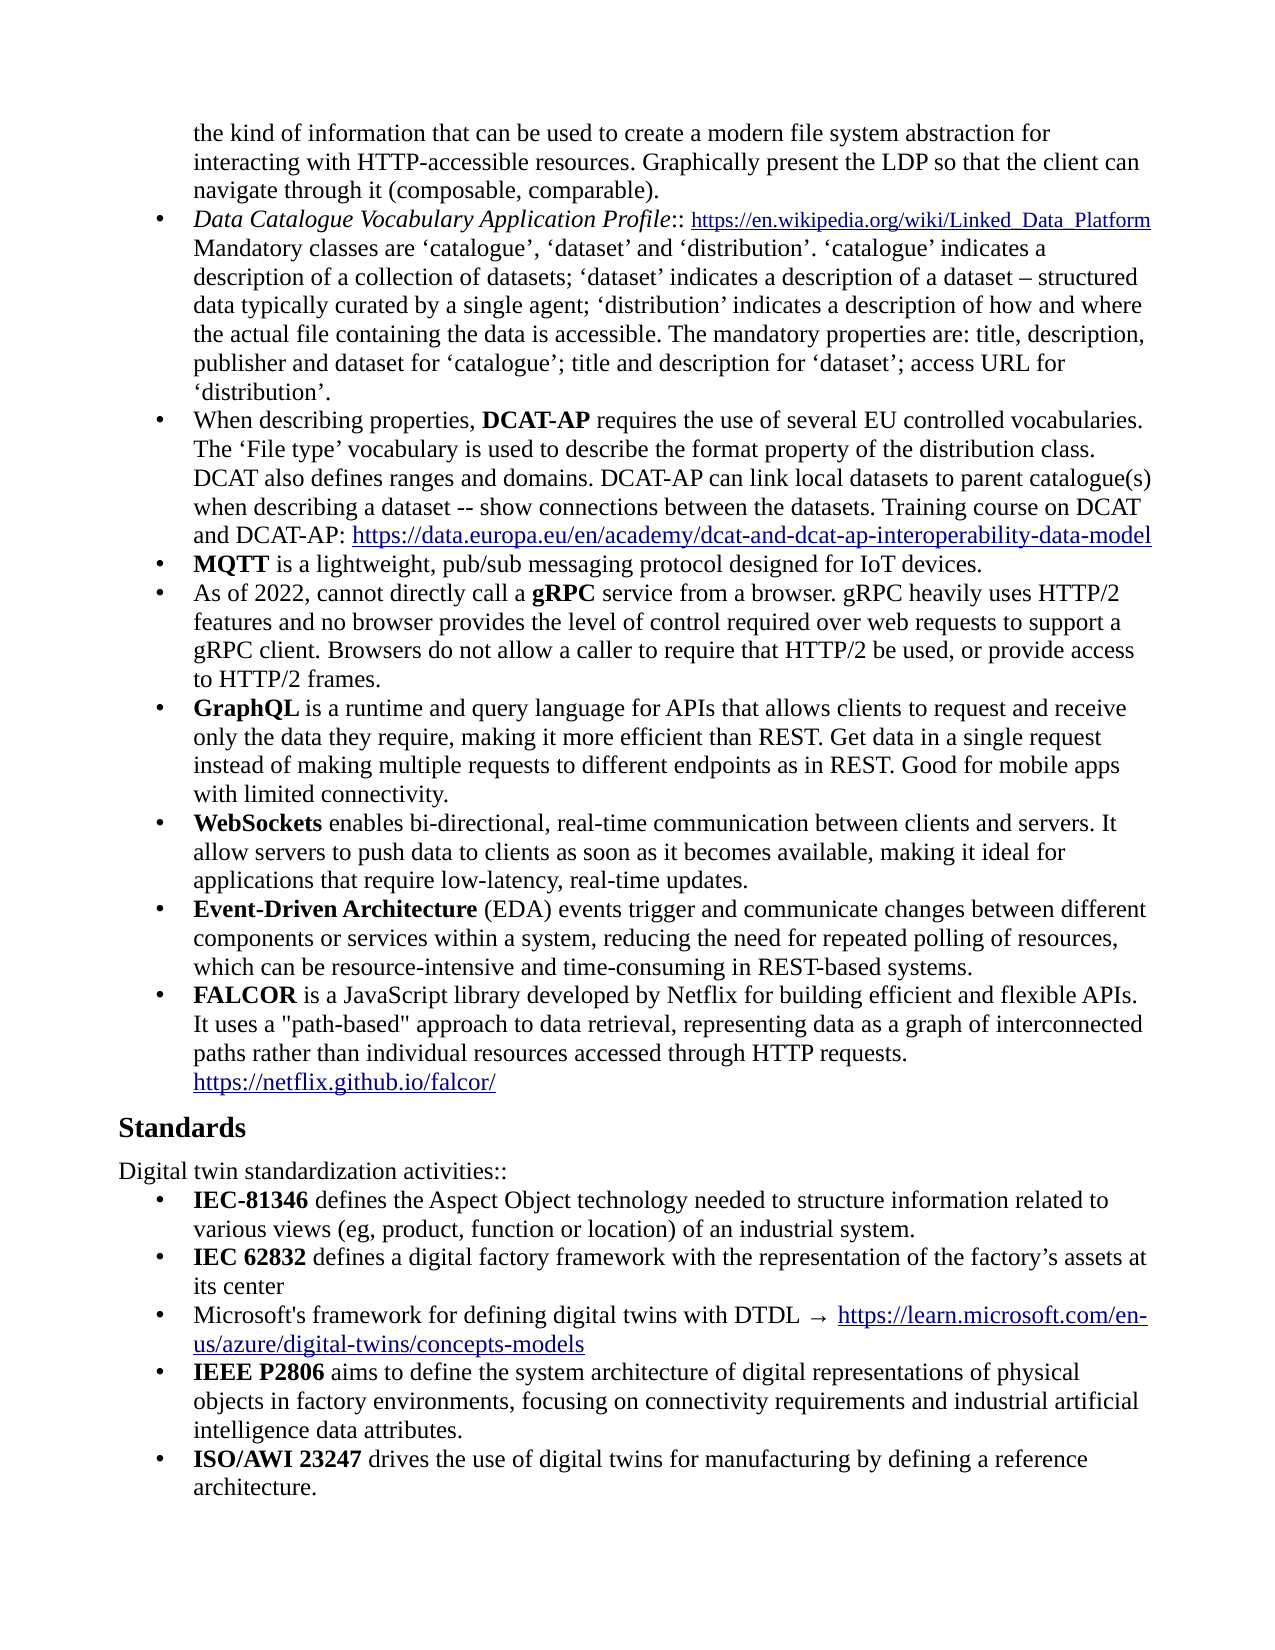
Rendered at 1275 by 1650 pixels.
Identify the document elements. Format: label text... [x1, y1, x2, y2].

list IEC-81346 defines the Aspect Object technology needed to structure information related to various views (eg, product, function or location) of an industrial system. [156, 1185, 1157, 1242]
subtitle Standards [118, 1110, 1157, 1144]
list ISO/AWI 23247 drives the use of digital twins for manufacturing by defining a reference architecture. [156, 1444, 1157, 1501]
list As of 2022, cannot directly call a gRPC service from a browser. gRPC heavily uses HTTP/2 features and no browser provides the level of control required over web requests to support a gRPC client. Browsers do not allow a caller to require that HTTP/2 be used, or provide access to HTTP/2 frames. [156, 578, 1157, 693]
list MQTT is a lightweight, pub/sub messaging protocol designed for IoT devices. [156, 549, 1157, 578]
list IEEE P2806 aims to define the system architecture of digital representations of physical objects in factory environments, focusing on connectivity requirements and industrial artificial intelligence data attributes. [156, 1357, 1157, 1444]
list IEC 62832 defines a digital factory framework with the representation of the factory’s assets at its center [156, 1242, 1157, 1300]
list WebSockets enables bi-directional, real-time communication between clients and servers. It allow servers to push data to clients as soon as it becomes available, making it ideal for applications that require low-latency, real-time updates. [156, 808, 1157, 894]
list the kind of information that can be used to create a modern file system abstraction for interacting with HTTP-accessible resources. Graphically present the LDP so that the client can navigate through it (composable, comparable). [156, 118, 1157, 204]
list Microsoft's framework for defining digital twins with DTDL → https://learn.microsoft.com/en-us/azure/digital-twins/concepts-models [156, 1300, 1157, 1357]
text Digital twin standardization activities:: [118, 1156, 1157, 1185]
list GraphQL is a runtime and query language for APIs that allows clients to request and receive only the data they require, making it more efficient than REST. Get data in a single request instead of making multiple requests to different endpoints as in REST. Good for mobile apps with limited connectivity. [156, 693, 1157, 808]
list Data Catalogue Vocabulary Application Profile:: https://en.wikipedia.org/wiki/Linked_Data_Platform Mandatory classes are ‘catalogue’, ‘dataset’ and ‘distribution’. ‘catalogue’ indicates a description of a collection of datasets; ‘dataset’ indicates a description of a dataset – structured data typically curated by a single agent; ‘distribution’ indicates a description of how and where the actual file containing the data is accessible. The mandatory properties are: title, description, publisher and dataset for ‘catalogue’; title and description for ‘dataset’; access URL for ‘distribution’. [156, 204, 1157, 406]
list When describing properties, DCAT-AP requires the use of several EU controlled vocabularies. The ‘File type’ vocabulary is used to describe the format property of the distribution class. DCAT also defines ranges and domains. DCAT-AP can link local datasets to parent catalogue(s) when describing a dataset -- show connections between the datasets. Training course on DCAT and DCAT-AP: https://data.europa.eu/en/academy/dcat-and-dcat-ap-interoperability-data-model [156, 406, 1157, 549]
list Event-Driven Architecture (EDA) events trigger and communicate changes between different components or services within a system, reducing the need for repeated polling of resources, which can be resource-intensive and time-consuming in REST-based systems. [156, 894, 1157, 981]
list FALCOR is a JavaScript library developed by Netflix for building efficient and flexible APIs. It uses a "path-based" approach to data retrieval, representing data as a graph of interconnected paths rather than individual resources accessed through HTTP requests. https://netflix.github.io/falcor/ [156, 981, 1157, 1096]
